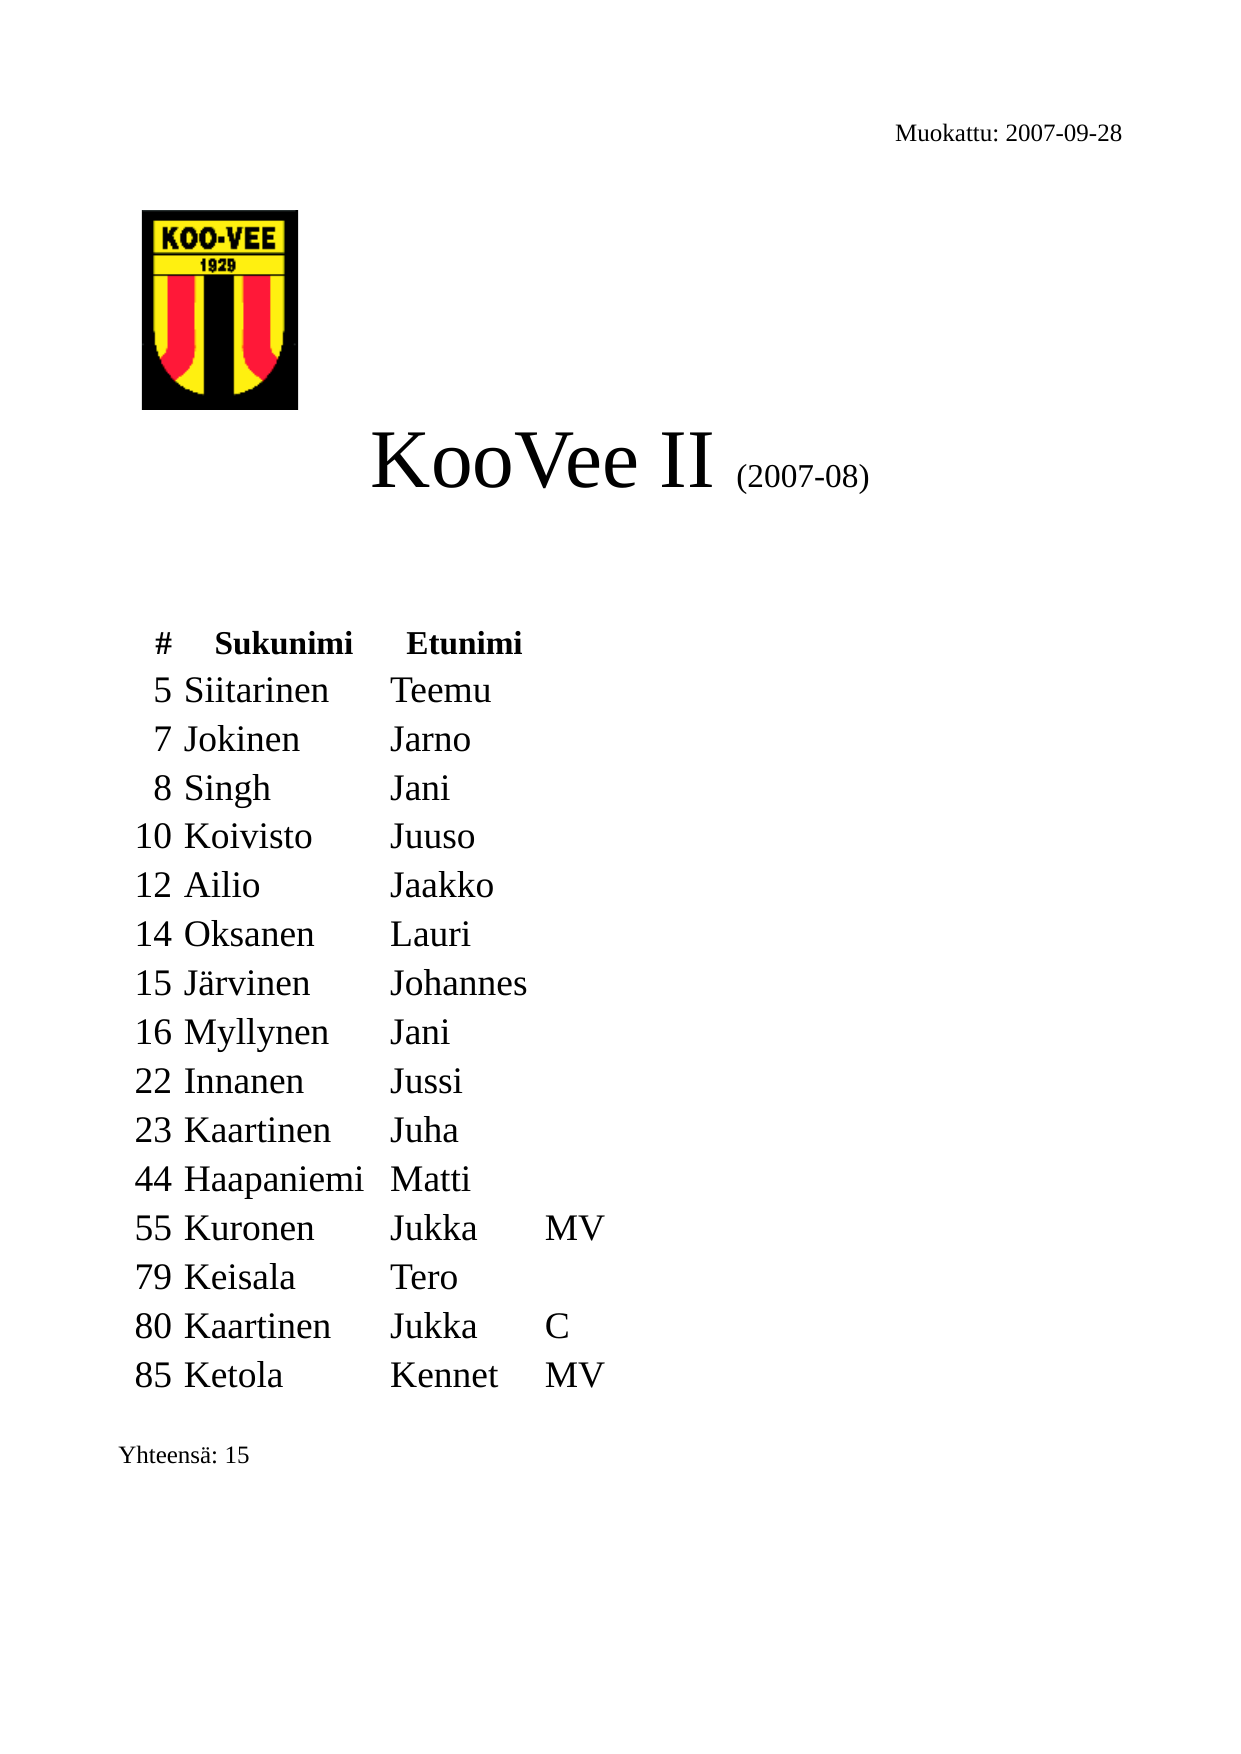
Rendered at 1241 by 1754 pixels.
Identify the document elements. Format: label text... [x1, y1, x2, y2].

table_cell Johannes [387, 958, 542, 1007]
table_cell [542, 909, 984, 958]
table_cell 14 [118, 909, 181, 958]
table_cell Järvinen [181, 958, 387, 1007]
table_cell 55 [118, 1203, 181, 1252]
table_cell Keisala [181, 1252, 387, 1301]
table_cell [542, 713, 984, 762]
table_cell Kuronen [181, 1203, 387, 1252]
table_cell Kennet [387, 1350, 542, 1398]
table_cell 12 [118, 860, 181, 909]
table_cell Jaakko [387, 860, 542, 909]
table_cell Kaartinen [181, 1301, 387, 1349]
table_header # [118, 620, 181, 664]
table_cell Jarno [387, 713, 542, 762]
table_cell [542, 860, 984, 909]
table_cell 5 [118, 664, 181, 713]
table_cell [542, 958, 984, 1007]
table_cell C [542, 1301, 984, 1349]
table_cell [542, 1252, 984, 1301]
table_cell Juha [387, 1105, 542, 1154]
table_cell Lauri [387, 909, 542, 958]
table_cell Siitarinen [181, 664, 387, 713]
table_cell 79 [118, 1252, 181, 1301]
table_cell Ketola [181, 1350, 387, 1398]
table_cell 23 [118, 1105, 181, 1154]
table_cell Haapaniemi [181, 1154, 387, 1203]
table_cell [542, 762, 984, 811]
table_cell Jukka [387, 1203, 542, 1252]
table_cell Oksanen [181, 909, 387, 958]
table_cell [542, 1056, 984, 1105]
table_cell Kaartinen [181, 1105, 387, 1154]
table_cell Singh [181, 762, 387, 811]
table_header Sukunimi [181, 620, 387, 664]
table_cell Juuso [387, 811, 542, 860]
table_cell MV [542, 1203, 984, 1252]
table_cell Teemu [387, 664, 542, 713]
picture [141, 210, 299, 410]
table_cell Tero [387, 1252, 542, 1301]
table_cell Innanen [181, 1056, 387, 1105]
table_cell 10 [118, 811, 181, 860]
table_header [542, 620, 984, 664]
table_cell Ailio [181, 860, 387, 909]
table_header Etunimi [387, 620, 542, 664]
table_cell 7 [118, 713, 181, 762]
table_cell 8 [118, 762, 181, 811]
table_cell Jani [387, 762, 542, 811]
table_cell [542, 811, 984, 860]
table_cell 80 [118, 1301, 181, 1349]
table_cell Myllynen [181, 1007, 387, 1056]
table_cell Koivisto [181, 811, 387, 860]
table_cell [542, 1154, 984, 1203]
table_cell Jukka [387, 1301, 542, 1349]
table_cell 85 [118, 1350, 181, 1398]
table_cell [542, 664, 984, 713]
table_cell Matti [387, 1154, 542, 1203]
table_cell MV [542, 1350, 984, 1398]
table_cell Jussi [387, 1056, 542, 1105]
table_cell 44 [118, 1154, 181, 1203]
table_cell Jani [387, 1007, 542, 1056]
table_cell Jokinen [181, 713, 387, 762]
table_cell 15 [118, 958, 181, 1007]
table_cell [542, 1105, 984, 1154]
table_cell 16 [118, 1007, 181, 1056]
text KooVee II (2007-08) [118, 176, 1122, 505]
text Yhteensä: 15 [118, 1440, 1122, 1468]
table_cell [542, 1007, 984, 1056]
table_cell 22 [118, 1056, 181, 1105]
